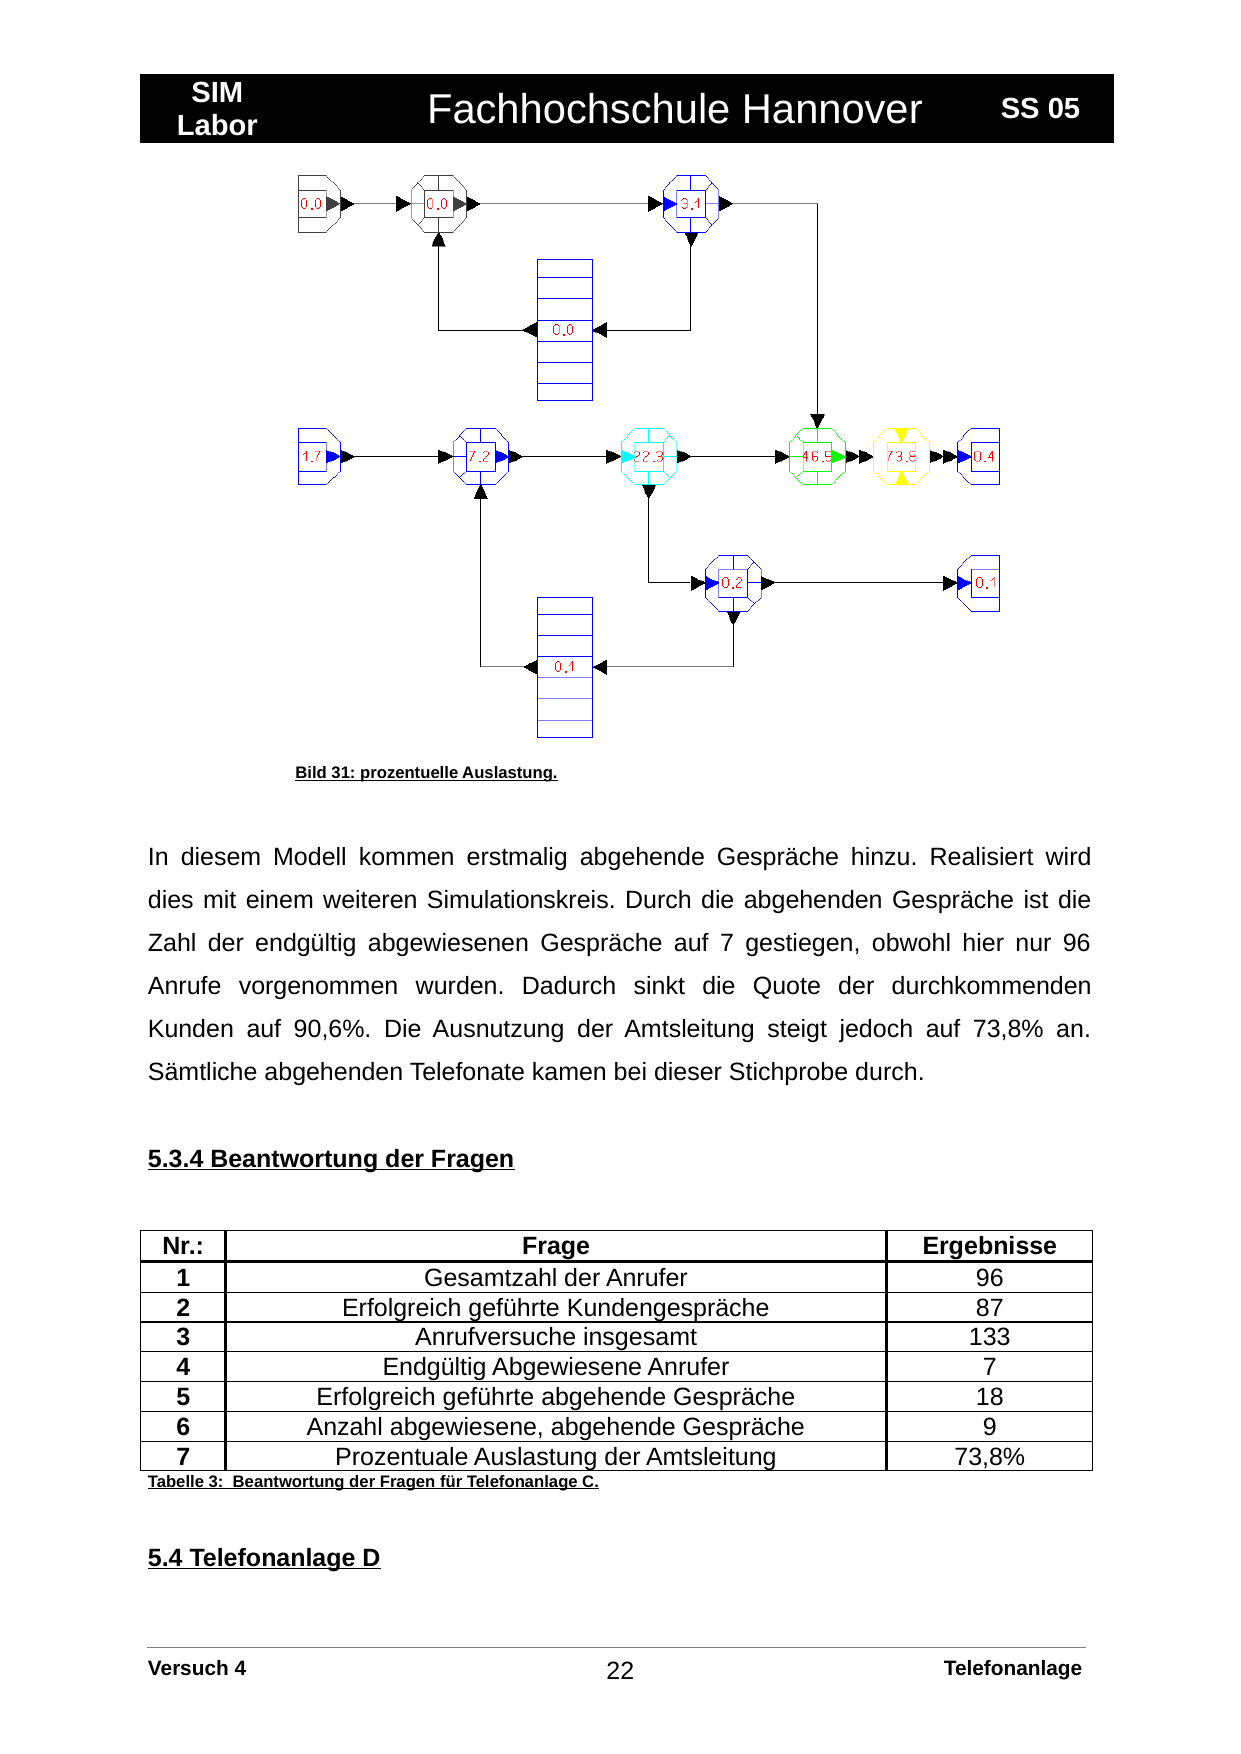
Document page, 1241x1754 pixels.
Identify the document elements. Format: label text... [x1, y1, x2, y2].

table_cell 6 [141, 1412, 224, 1441]
table_cell Erfolgreich geführte Kundengespräche [227, 1293, 885, 1321]
table_header Nr.: [141, 1231, 224, 1260]
table_cell 133 [888, 1323, 1092, 1351]
text Bild 31: prozentuelle Auslastung. [148, 756, 1093, 784]
table_cell Anzahl abgewiesene, abgehende Gespräche [227, 1412, 885, 1441]
table_cell Prozentuale Auslastung der Amtsleitung [227, 1442, 885, 1470]
text Tabelle 3: Beantwortung der Fragen für Telefonanlage C. [148, 1471, 1093, 1491]
table_cell 18 [888, 1382, 1092, 1411]
table_cell 87 [888, 1293, 1092, 1321]
table_cell 3 [141, 1323, 224, 1351]
table_cell 96 [888, 1263, 1092, 1292]
table_cell Erfolgreich geführte abgehende Gespräche [227, 1382, 885, 1411]
table_cell 7 [141, 1442, 224, 1470]
table_cell 2 [141, 1293, 224, 1321]
table_cell 5 [141, 1382, 224, 1411]
table_cell Anrufversuche insgesamt [227, 1323, 885, 1351]
table_cell 4 [141, 1352, 224, 1381]
table_cell Endgültig Abgewiesene Anrufer [227, 1352, 885, 1381]
table_header Ergebnisse [888, 1231, 1092, 1260]
text 5.4 Telefonanlage D [148, 1543, 1093, 1572]
table_cell 9 [888, 1412, 1092, 1441]
table_cell 73,8% [888, 1442, 1092, 1470]
table_cell 1 [141, 1263, 224, 1292]
table_cell Gesamtzahl der Anrufer [227, 1263, 885, 1292]
text 5.3.4 Beantwortung der Fragen [148, 1144, 1093, 1172]
picture [295, 171, 1005, 742]
text In diesem Modell kommen erstmalig abgehende Gespräche hinzu. Realisiert wird dies mit einem weiteren Simulationskreis. Durch die abgehenden Gespräche ist die Zahl der endgültig abgewiesenen Gespräche auf 7 gestiegen, obwohl hier nur 96 Anrufe vorgenommen wurden. Dadurch sinkt die Quote der durchkommenden Kunden auf 90,6%. Die Ausnutzung der Amtsleitung steigt jedoch auf 73,8% an. Sämtliche abgehenden Telefonate kamen bei dieser Stichprobe durch. [148, 842, 1093, 1086]
table_cell 7 [888, 1352, 1092, 1381]
table_header Frage [227, 1231, 885, 1260]
